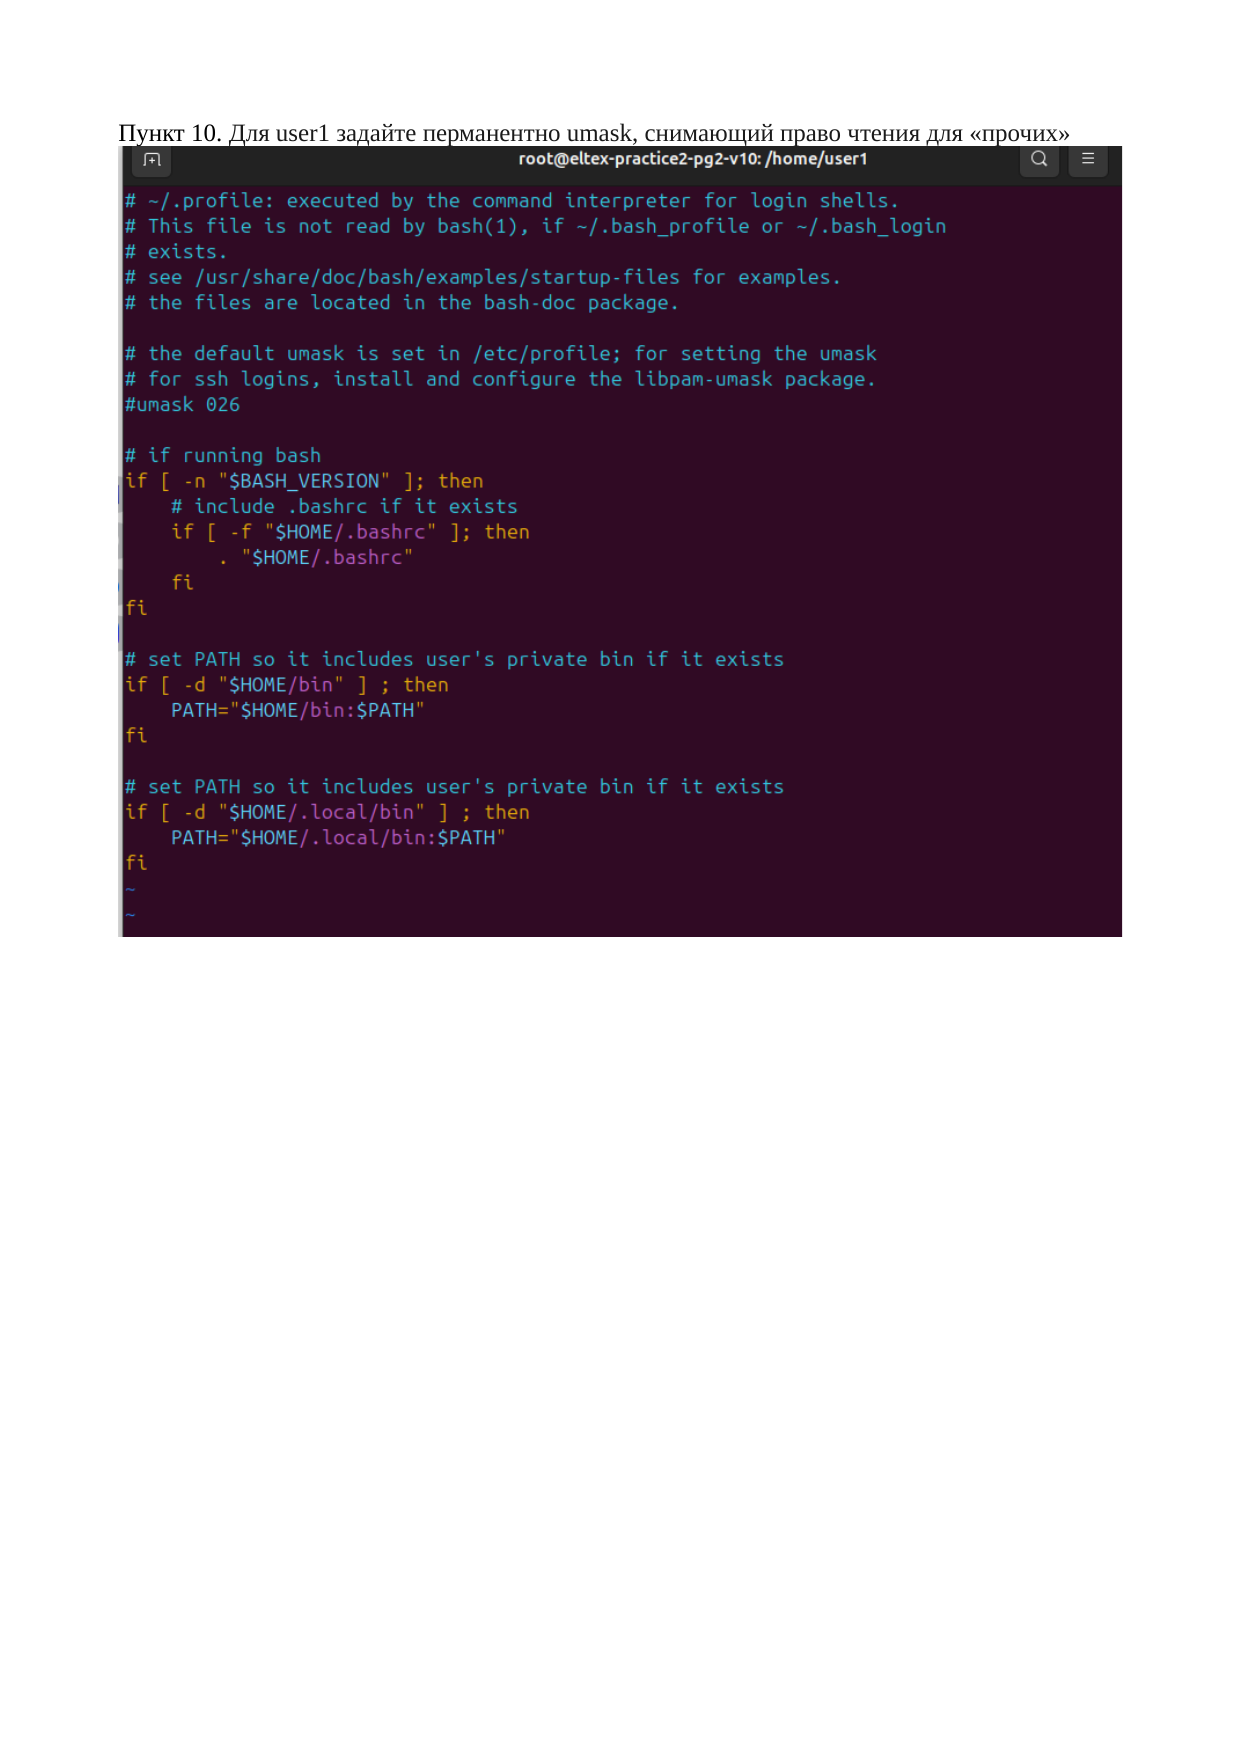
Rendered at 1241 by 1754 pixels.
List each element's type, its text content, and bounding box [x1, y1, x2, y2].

picture [118, 146, 1123, 937]
text Пункт 10. Для user1 задайте перманентно umask, снимающий право чтения для «прочих» [118, 118, 1122, 146]
